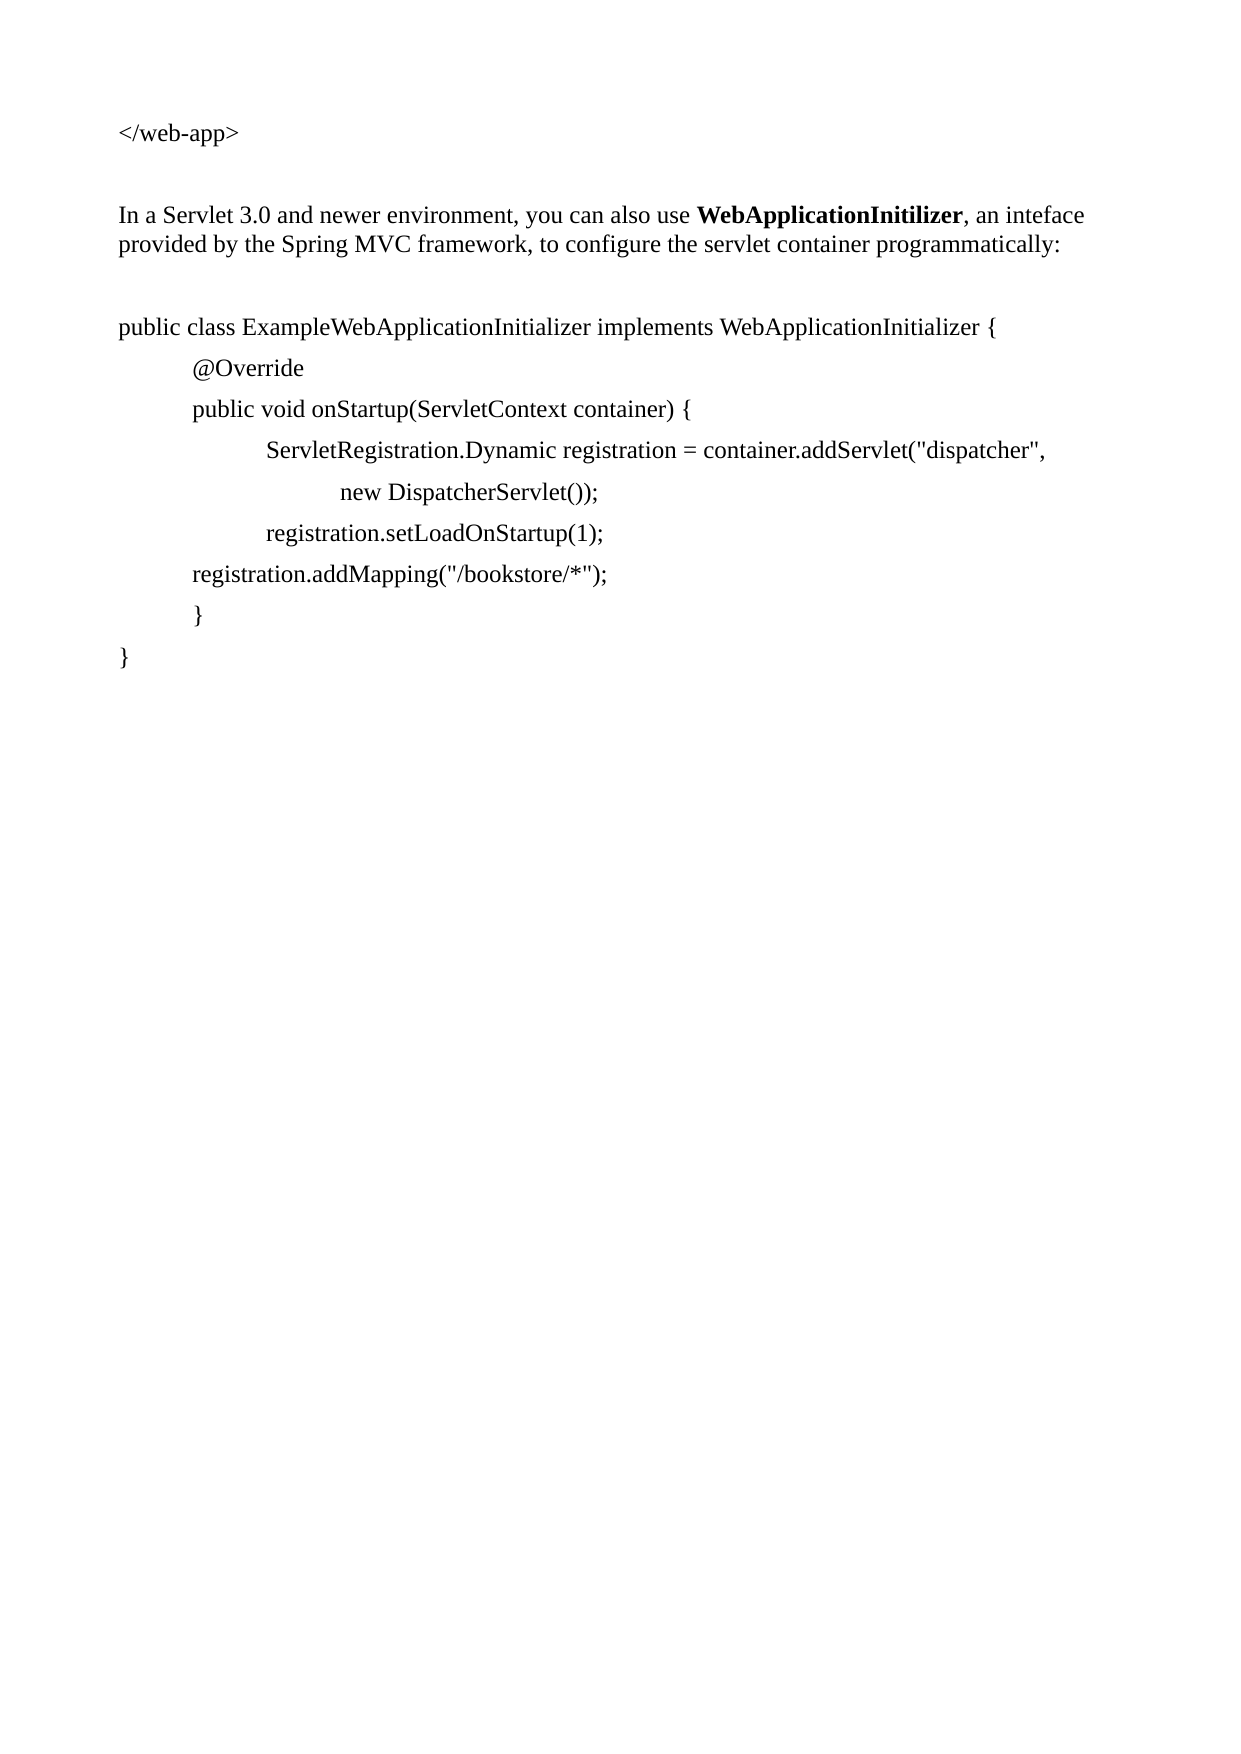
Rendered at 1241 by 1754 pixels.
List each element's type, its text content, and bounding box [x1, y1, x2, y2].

text In a Servlet 3.0 and newer environment, you can also use WebApplicationInitilizer, an inteface provided by the Spring MVC framework, to configure the servlet container programmatically: [118, 201, 1122, 258]
text } [118, 601, 1122, 629]
text </web-app> [118, 118, 1122, 147]
text ServletRegistration.Dynamic registration = container.addServlet("dispatcher", [118, 436, 1122, 464]
text } [118, 642, 1122, 671]
text public void onStartup(ServletContext container) { [118, 394, 1122, 423]
text new DispatcherServlet()); [118, 477, 1122, 506]
text registration.setLoadOnStartup(1); [118, 518, 1122, 547]
text @Override [118, 353, 1122, 382]
text public class ExampleWebApplicationInitializer implements WebApplicationInitializer { [118, 312, 1122, 341]
text registration.addMapping("/bookstore/*"); [118, 559, 1122, 588]
